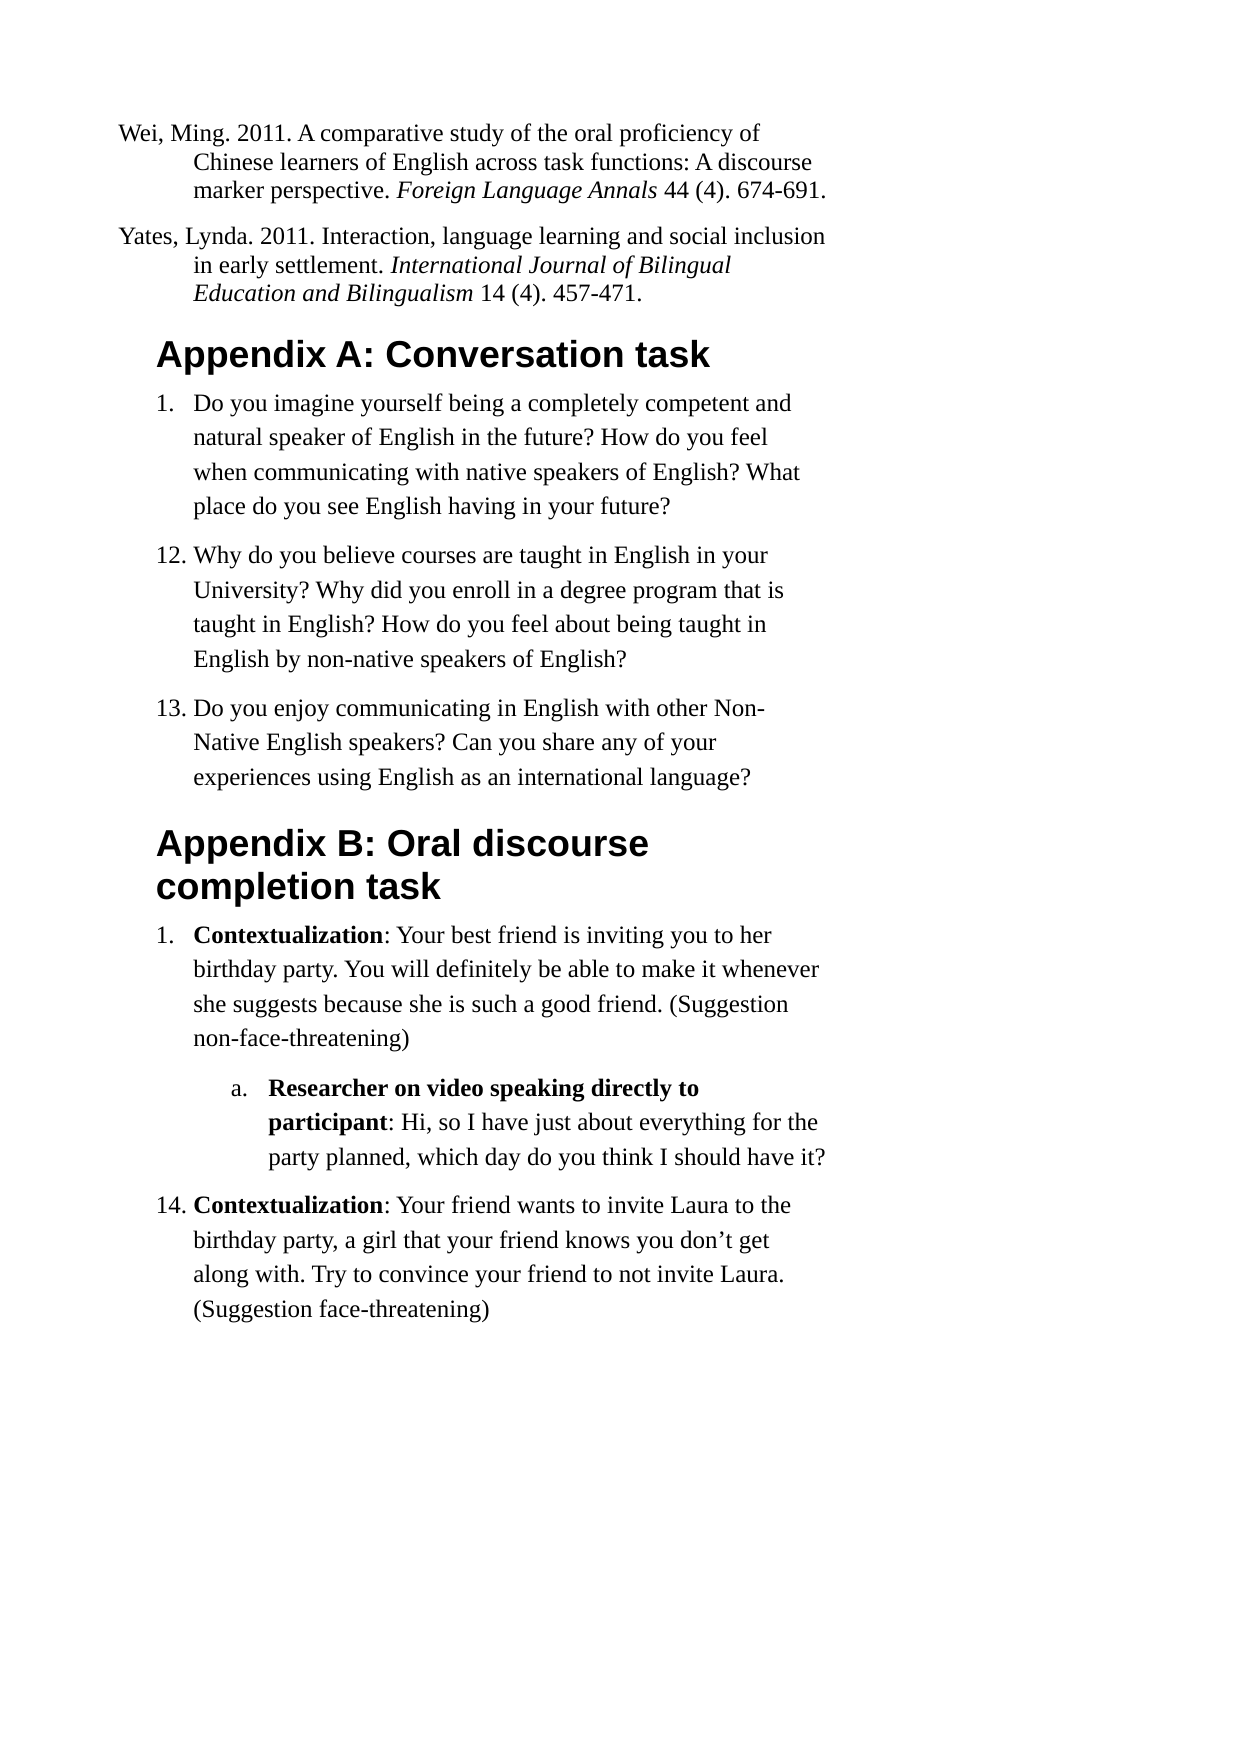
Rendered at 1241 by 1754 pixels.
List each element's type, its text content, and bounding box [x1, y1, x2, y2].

list Do you enjoy communicating in English with other Non-Native English speakers? Can you share any of your experiences using English as an international language? [156, 693, 827, 791]
text Appendix A: Conversation task [156, 332, 827, 375]
list Researcher on video speaking directly to participant: Hi, so I have just about everything for the party planned, which day do you think I should have it? [231, 1073, 827, 1170]
list Do you imagine yourself being a completely competent and natural speaker of English in the future? How do you feel when communicating with native speakers of English? What place do you see English having in your future? [156, 388, 827, 520]
list Why do you believe courses are taught in English in your University? Why did you enroll in a degree program that is taught in English? How do you feel about being taught in English by non-native speakers of English? [156, 540, 827, 673]
text Yates, Lynda. 2011. Interaction, language learning and social inclusion in early settlement. International Journal of Bilingual Education and Bilingualism 14 (4). 457-471. [118, 221, 827, 307]
text Appendix B: Oral discourse completion task [156, 821, 827, 908]
list Contextualization: Your friend wants to invite Laura to the birthday party, a girl that your friend knows you don’t get along with. Try to convince your friend to not invite Laura. (Suggestion face-threatening) [156, 1191, 827, 1323]
text Wei, Ming. 2011. A comparative study of the oral proficiency of Chinese learners of English across task functions: A discourse marker perspective. Foreign Language Annals 44 (4). 674-691. [118, 118, 827, 204]
list Contextualization: Your best friend is inviting you to her birthday party. You will definitely be able to make it whenever she suggests because she is such a good friend. (Suggestion non-face-threatening) [156, 920, 827, 1052]
